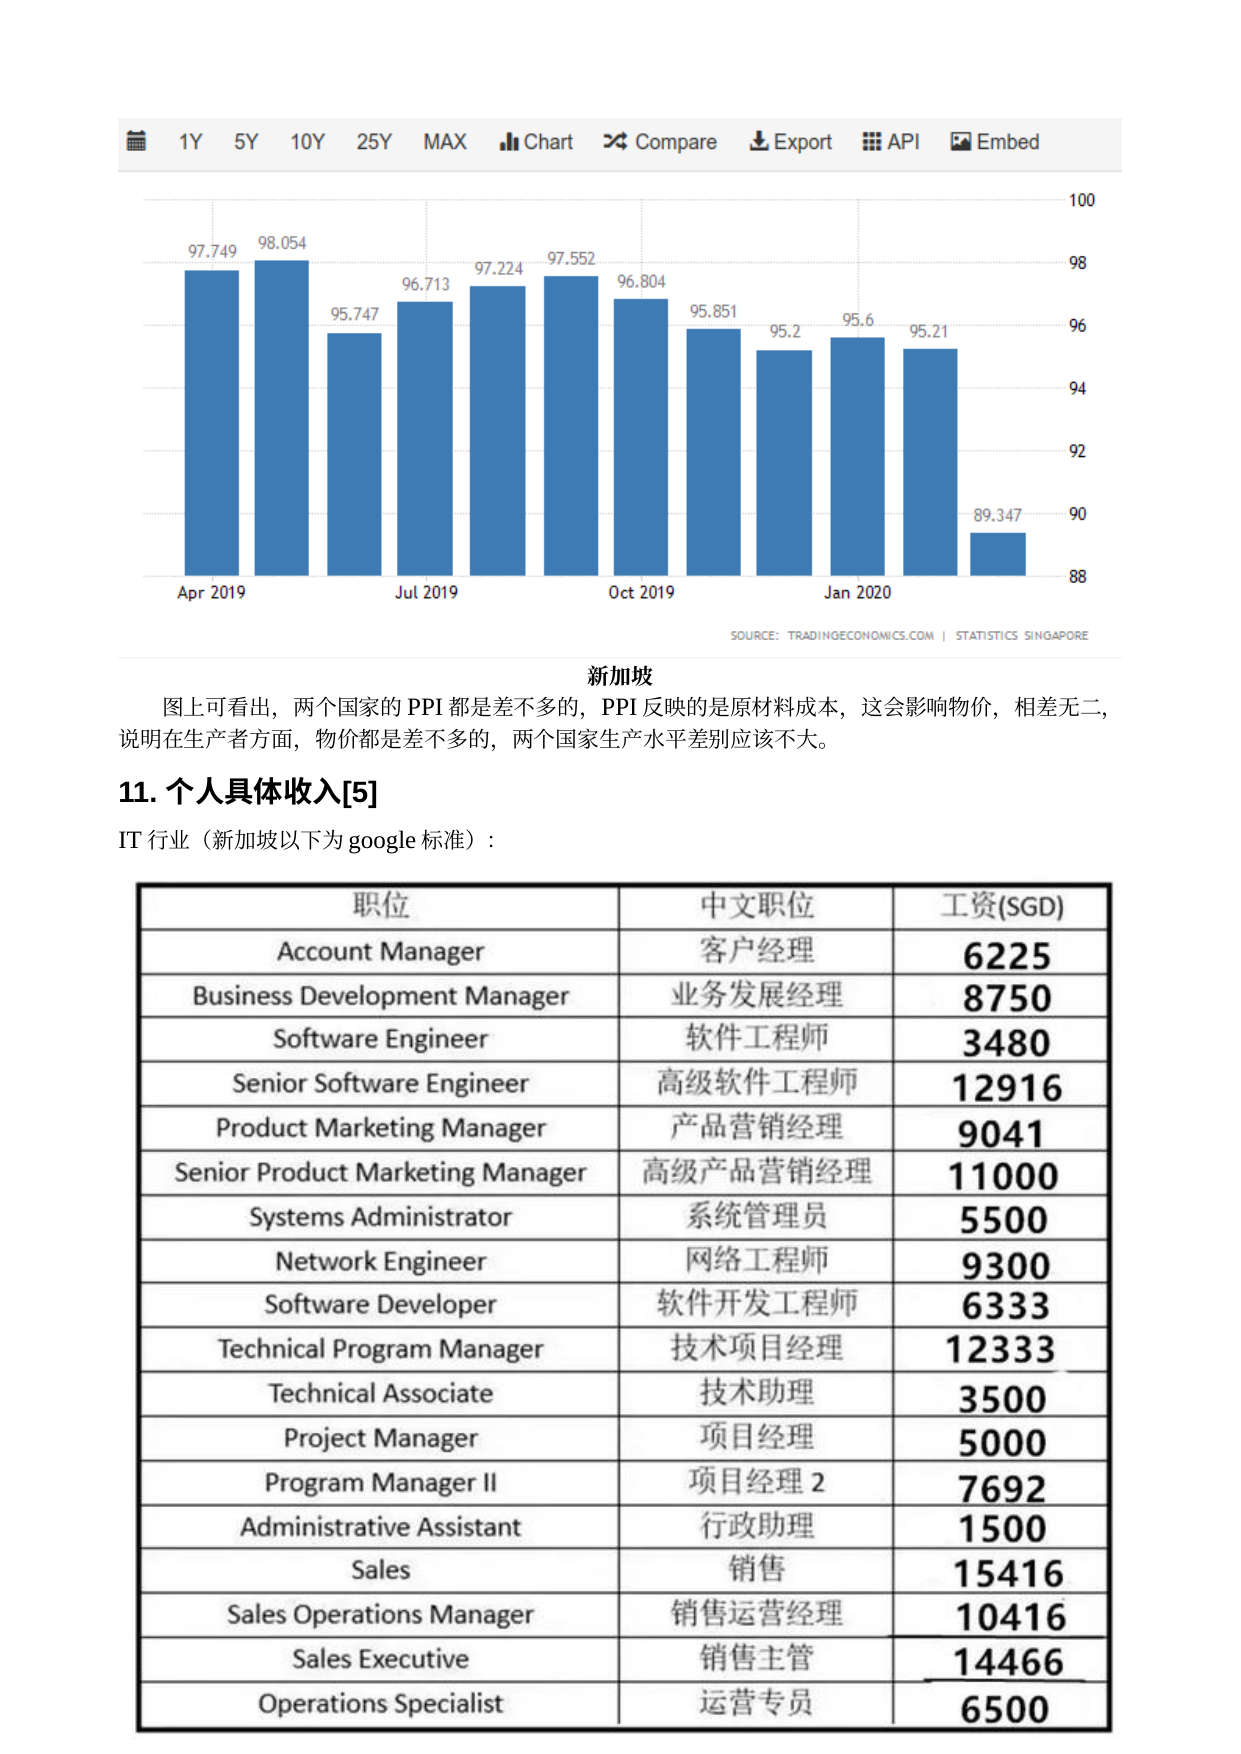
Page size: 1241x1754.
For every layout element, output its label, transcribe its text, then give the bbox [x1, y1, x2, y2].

text 新加坡 [118, 660, 1122, 691]
subtitle 11. 个人具体收入[5] [118, 768, 1122, 811]
picture [120, 869, 1121, 1740]
text IT行业（新加坡以下为google标准）： [118, 823, 1122, 854]
picture [118, 118, 1123, 660]
text 图上可看出，两个国家的PPI都是差不多的，PPI反映的是原材料成本，这会影响物价，相差无二，说明在生产者方面，物价都是差不多的，两个国家生产水平差别应该不大。 [118, 691, 1122, 753]
